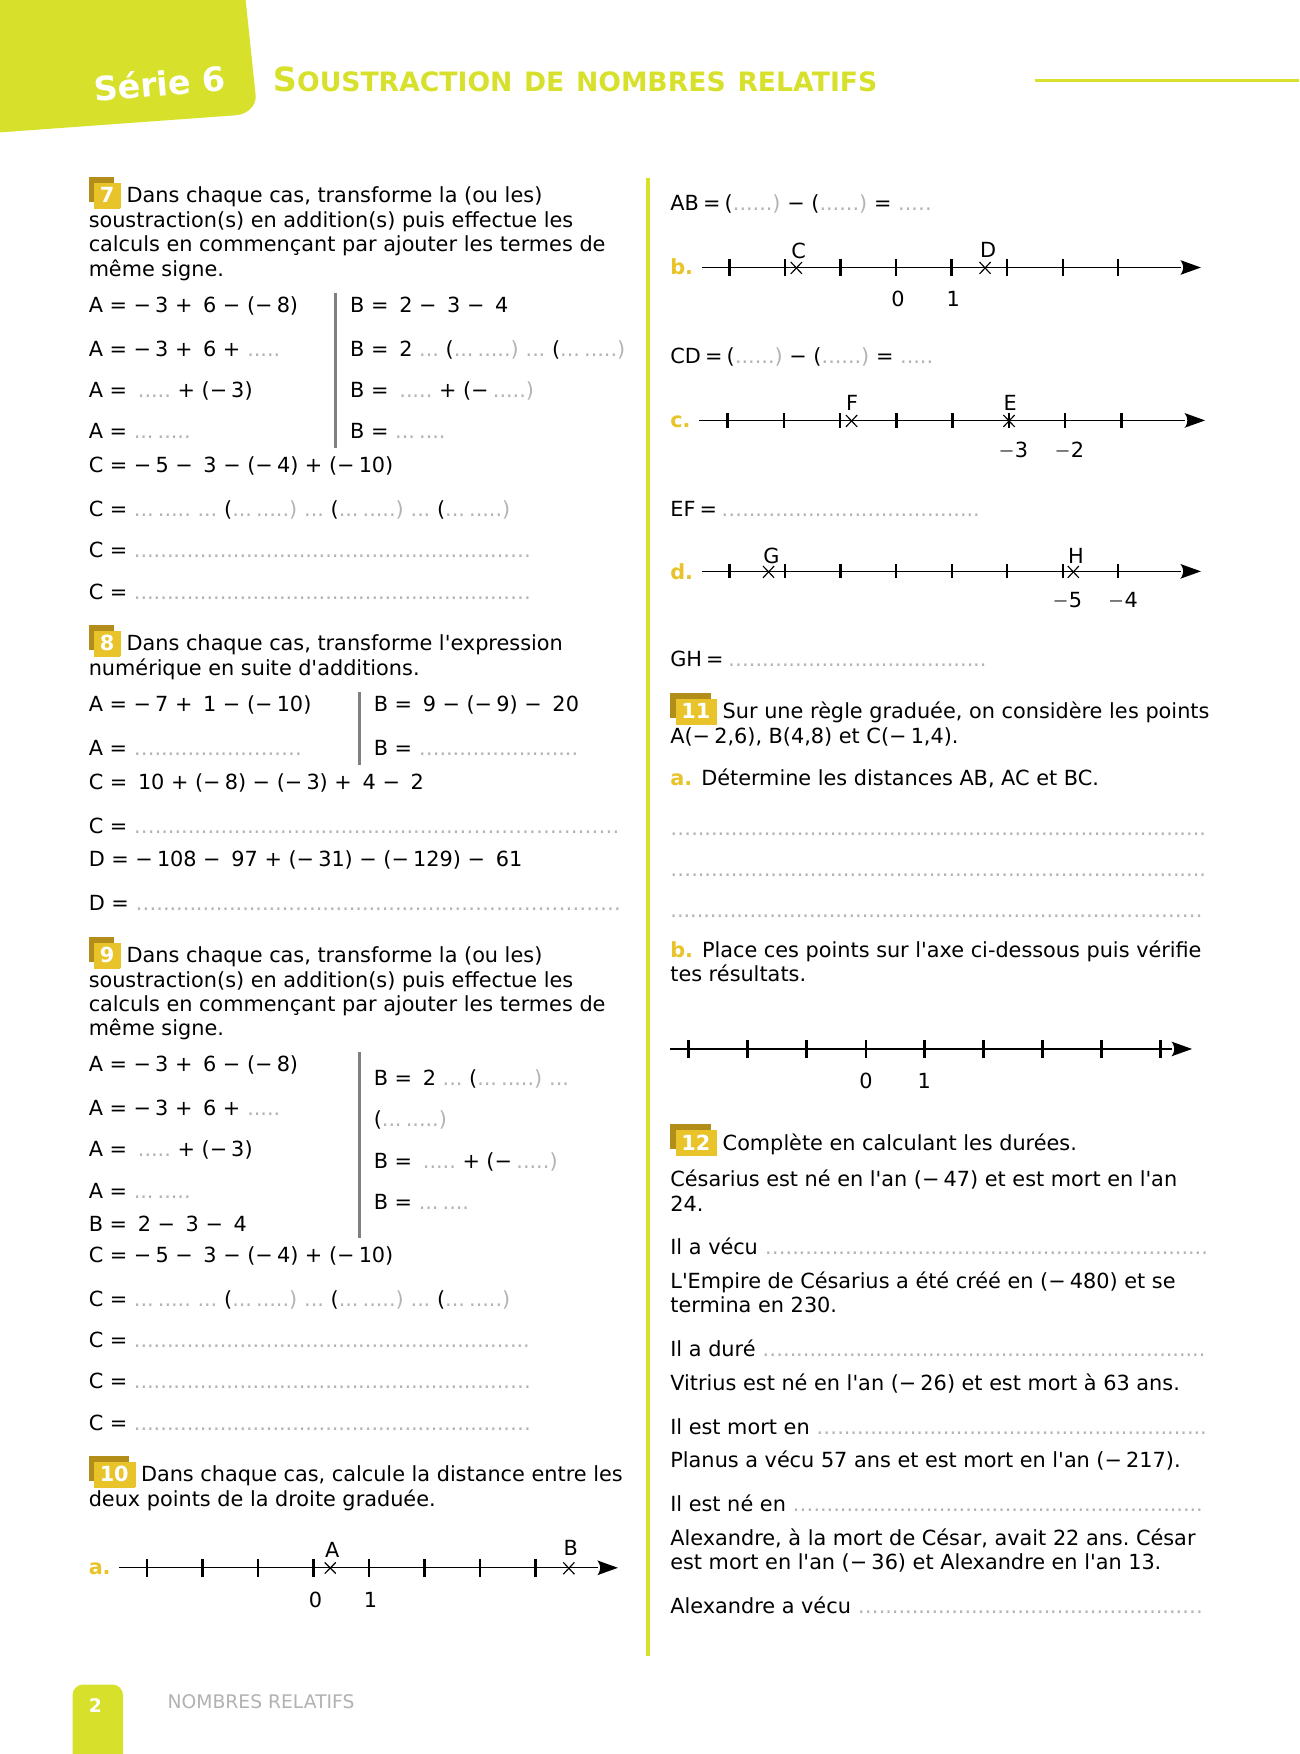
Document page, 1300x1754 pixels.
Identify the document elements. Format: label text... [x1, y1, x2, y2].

subtitle Sur une règle graduée, on considère les points A(− 2,6), B(4,8) et C(− 1,4). [670, 693, 1211, 748]
text B = ..... + (− .....) [373, 1135, 629, 1176]
text GH = ….................................... [670, 634, 1211, 675]
text B = ... .... [350, 406, 629, 447]
text C = ... ..... ... (... .....) ... (... .....) ... (... .....) [88, 1273, 629, 1314]
text B = ..... + (− .....) [350, 364, 629, 406]
subtitle Alexandre, à la mort de César, avait 22 ans. César est mort en l'an (− 36) et Alexandre en l'an 13. [670, 1526, 1205, 1574]
subtitle C = − 5 − 3 − (− 4) + (− 10) [88, 1243, 623, 1267]
subtitle B = 9 − (− 9) − 20 [373, 692, 623, 717]
text C = ............................................................ [88, 1314, 629, 1356]
text B = ... .... [373, 1176, 629, 1218]
text D = ….....................….....................…………………… [88, 877, 629, 919]
subtitle Dans chaque cas, transforme la (ou les) soustraction(s) en addition(s) puis effectue les calculs en commençant par ajouter les termes de même signe. [88, 177, 629, 281]
text A = − 3 + 6 + ..... [88, 1082, 344, 1124]
text Il a vécu …................................................................ [670, 1222, 1211, 1263]
subtitle Dans chaque cas, calcule la distance entre les deux points de la droite graduée. [88, 1456, 629, 1511]
subtitle Planus a vécu 57 ans et est mort en l'an (− 217). [670, 1448, 1205, 1473]
subtitle Vitrius est né en l'an (− 26) et est mort à 63 ans. [670, 1371, 1205, 1395]
text Il est mort en …........................................................ [670, 1401, 1211, 1442]
subtitle Dans chaque cas, transforme la (ou les) soustraction(s) en addition(s) puis effectue les calculs en commençant par ajouter les termes de même signe. [88, 937, 629, 1040]
text A = ... ..... [88, 406, 321, 447]
text Alexandre a vécu …..............................................… [670, 1580, 1211, 1622]
subtitle A = − 3 + 6 − (− 8) [88, 1052, 338, 1077]
text C = .........................................................… [88, 1356, 629, 1397]
subtitle C = − 5 − 3 − (− 4) + (− 10) [88, 453, 623, 477]
text B = 2 ... (... .....) ... (... .....) [350, 323, 629, 364]
text C = .........................................................… [88, 566, 629, 607]
subtitle B = 2 − 3 − 4 [88, 1212, 338, 1237]
text A = …..............…..… [88, 722, 344, 764]
text A = ..... + (− 3) [88, 364, 321, 406]
text B = 2 ... (... .....) ... (... .....) [373, 1052, 629, 1135]
subtitle Complète en calculant les durées. [711, 1124, 1211, 1155]
text C = ….....................….....................…………………… [88, 800, 629, 841]
text A = ... ..... [88, 1165, 344, 1207]
text A = − 3 + 6 + ..... [88, 323, 321, 364]
list Place ces points sur l'axe ci-dessous puis vérifie tes résultats. [670, 938, 1211, 986]
subtitle B = 2 − 3 − 4 [350, 293, 623, 317]
subtitle Dans chaque cas, transforme l'expression numérique en suite d'additions. [88, 625, 629, 680]
text CD = (......) − (......) = ..... [670, 331, 1211, 372]
subtitle D = − 108 − 97 + (− 31) − (− 129) − 61 [88, 847, 623, 872]
text C = .........................................................… [88, 525, 629, 566]
text Il a duré …................................................................ [670, 1323, 1211, 1365]
subtitle C = 10 + (− 8) − (− 3) + 4 − 2 [88, 770, 623, 794]
subtitle L'Empire de Césarius a été créé en (− 480) et se termina en 230. [670, 1269, 1205, 1318]
subtitle A = − 3 + 6 − (− 8) [88, 293, 315, 317]
text B = …..................... [373, 722, 629, 764]
text …..............................................................................….................................................................................................................................................…………. [670, 802, 1211, 926]
text C = ... ..... ... (... .....) ... (... .....) ... (... .....) [88, 483, 629, 525]
list Détermine les distances AB, AC et BC. [670, 766, 1211, 790]
text C = .........................................................… [88, 1397, 629, 1438]
text A = ..... + (− 3) [88, 1124, 344, 1165]
text Il est né en …........................................................... [670, 1478, 1211, 1520]
subtitle A = − 7 + 1 − (− 10) [88, 692, 338, 717]
text EF = ….................................... [670, 483, 1211, 525]
text AB = (......) − (......) = ..… [670, 177, 1211, 218]
subtitle Césarius est né en l'an (− 47) et est mort en l'an 24. [670, 1167, 1205, 1216]
